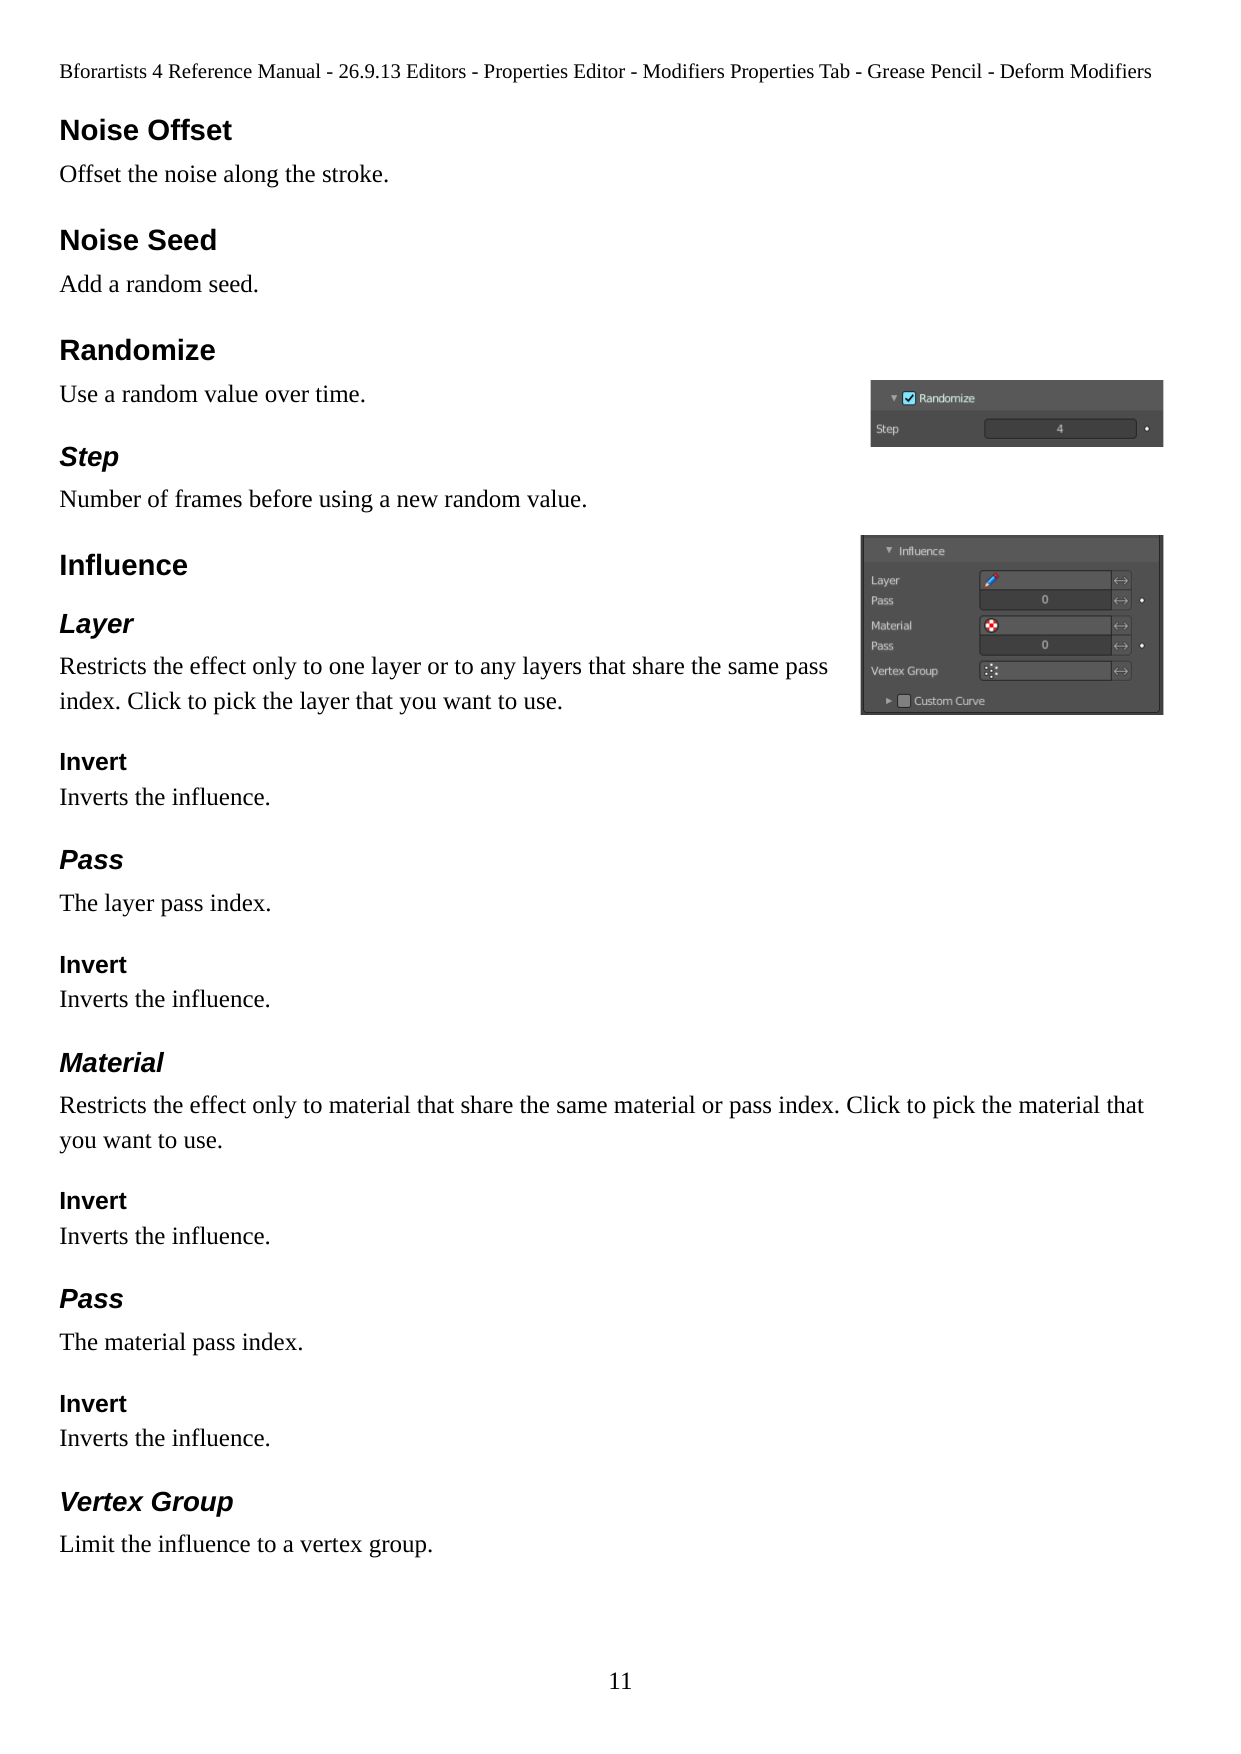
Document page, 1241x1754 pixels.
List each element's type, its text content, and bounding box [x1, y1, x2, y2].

subtitle Layer [59, 607, 860, 639]
picture [860, 535, 1164, 715]
text Add a random seed. [59, 269, 1181, 297]
subtitle Noise Offset [59, 113, 1181, 146]
text Restricts the effect only to material that share the same material or pass index. Click to pick the material that you want to use. [59, 1090, 1181, 1154]
subtitle Influence [59, 548, 860, 582]
picture [870, 380, 1164, 447]
text Inverts the influence. [59, 1221, 1181, 1250]
subtitle Material [59, 1046, 1181, 1078]
subtitle [1164, 548, 1181, 582]
text Restricts the effect only to one layer or to any layers that share the same pass index. Click to pick the layer that you want to use. [59, 651, 860, 714]
subtitle Step [59, 440, 1181, 472]
subtitle Randomize [59, 332, 1181, 366]
text Use a random value over time. [59, 379, 1181, 407]
subtitle Invert [59, 950, 1181, 978]
text The material pass index. [59, 1327, 1181, 1356]
subtitle Pass [59, 1283, 1181, 1315]
subtitle Invert [59, 747, 1181, 776]
text Inverts the influence. [59, 984, 1181, 1013]
text Offset the noise along the stroke. [59, 159, 1181, 188]
subtitle Noise Seed [59, 222, 1181, 256]
subtitle Invert [59, 1389, 1181, 1417]
text Inverts the influence. [59, 782, 1181, 811]
subtitle Vertex Group [59, 1485, 1181, 1517]
text Limit the influence to a vertex group. [59, 1529, 1181, 1558]
text Number of frames before using a new random value. [59, 484, 1181, 513]
text The layer pass index. [59, 888, 1181, 917]
text Inverts the influence. [59, 1423, 1181, 1452]
subtitle [1164, 607, 1181, 639]
subtitle Invert [59, 1186, 1181, 1215]
subtitle Pass [59, 844, 1181, 876]
